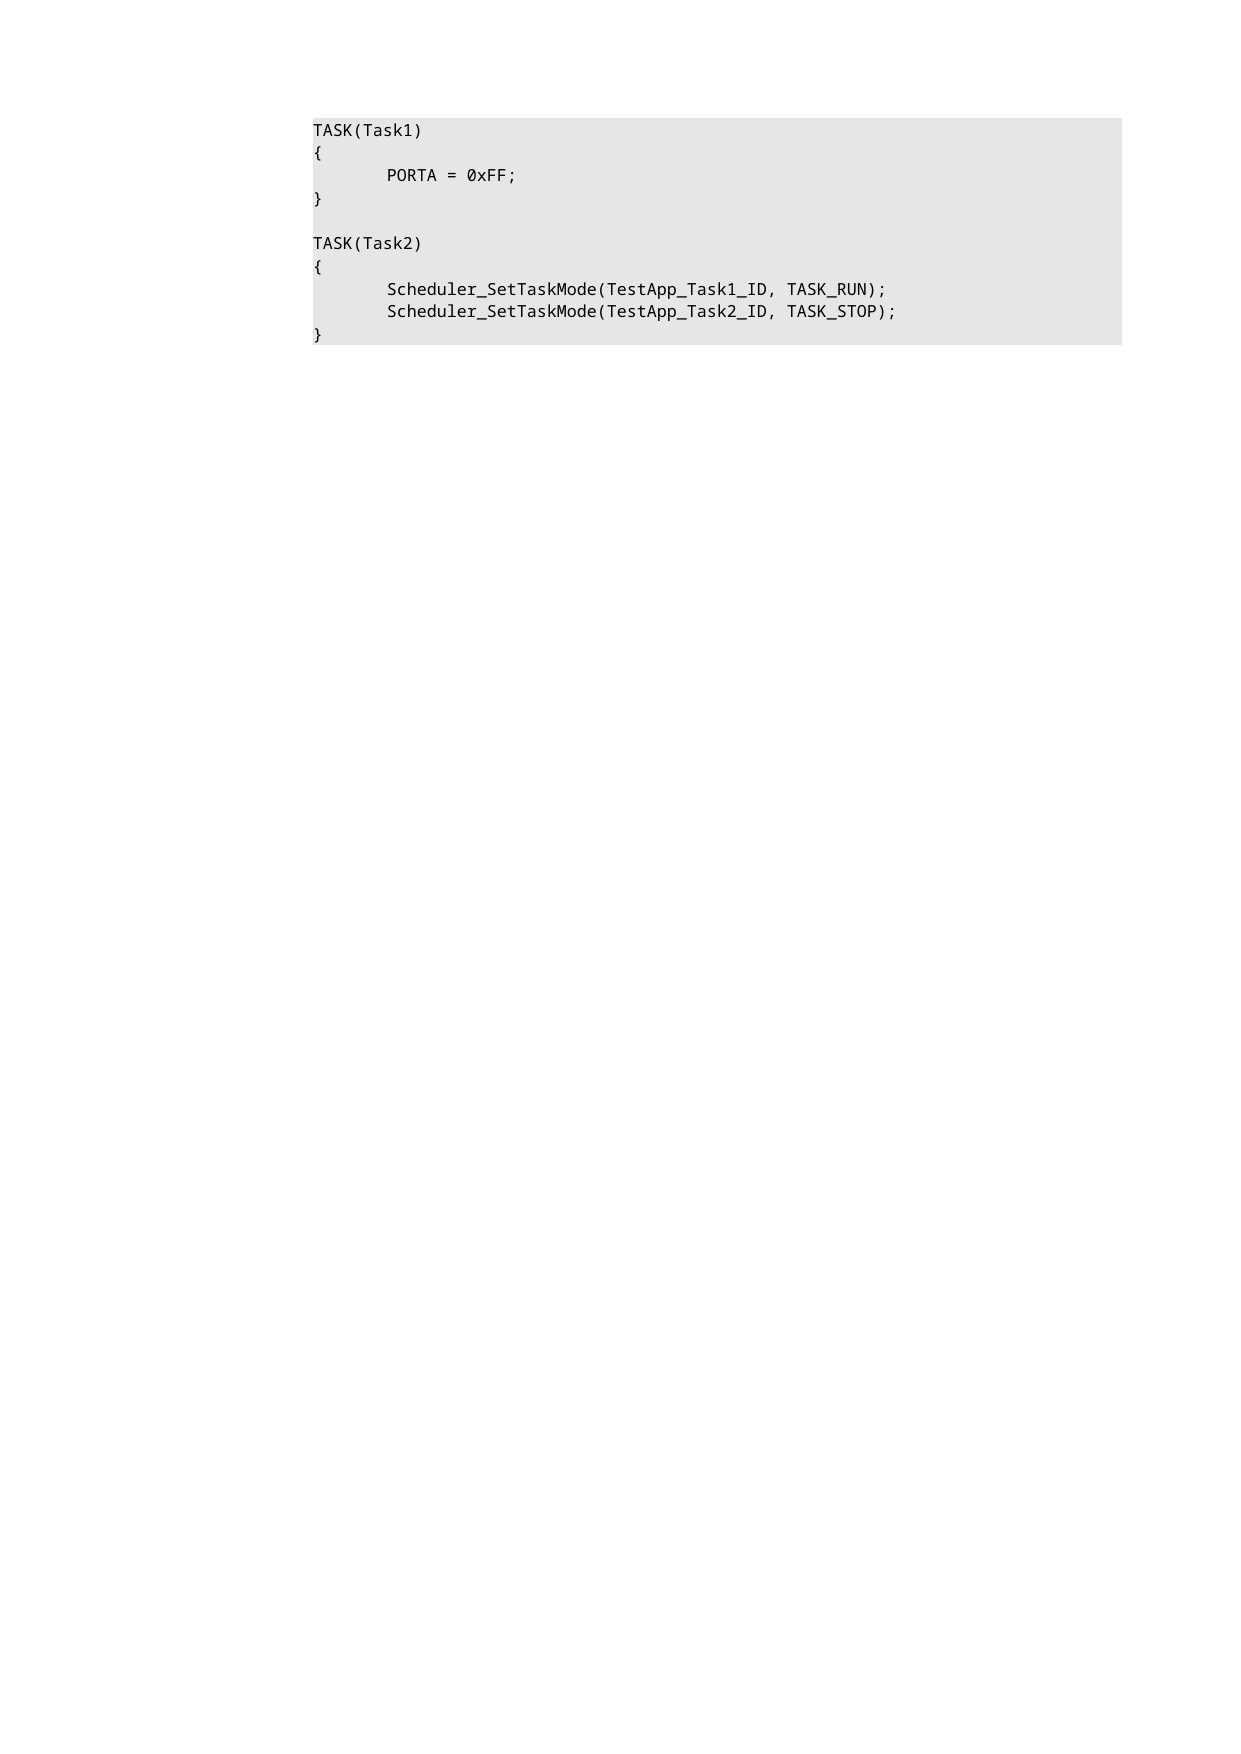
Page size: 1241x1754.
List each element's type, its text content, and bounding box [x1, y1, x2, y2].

text PORTA = 0xFF; [313, 163, 1122, 186]
text TASK(Task1) [313, 118, 1122, 141]
text TASK(Task2) [313, 232, 1122, 254]
text } [313, 186, 1122, 209]
text } [313, 322, 1122, 345]
text { [313, 141, 1122, 163]
text { [313, 254, 1122, 277]
text Scheduler_SetTaskMode(TestApp_Task2_ID, TASK_STOP); [313, 300, 1122, 322]
text Scheduler_SetTaskMode(TestApp_Task1_ID, TASK_RUN); [313, 277, 1122, 300]
